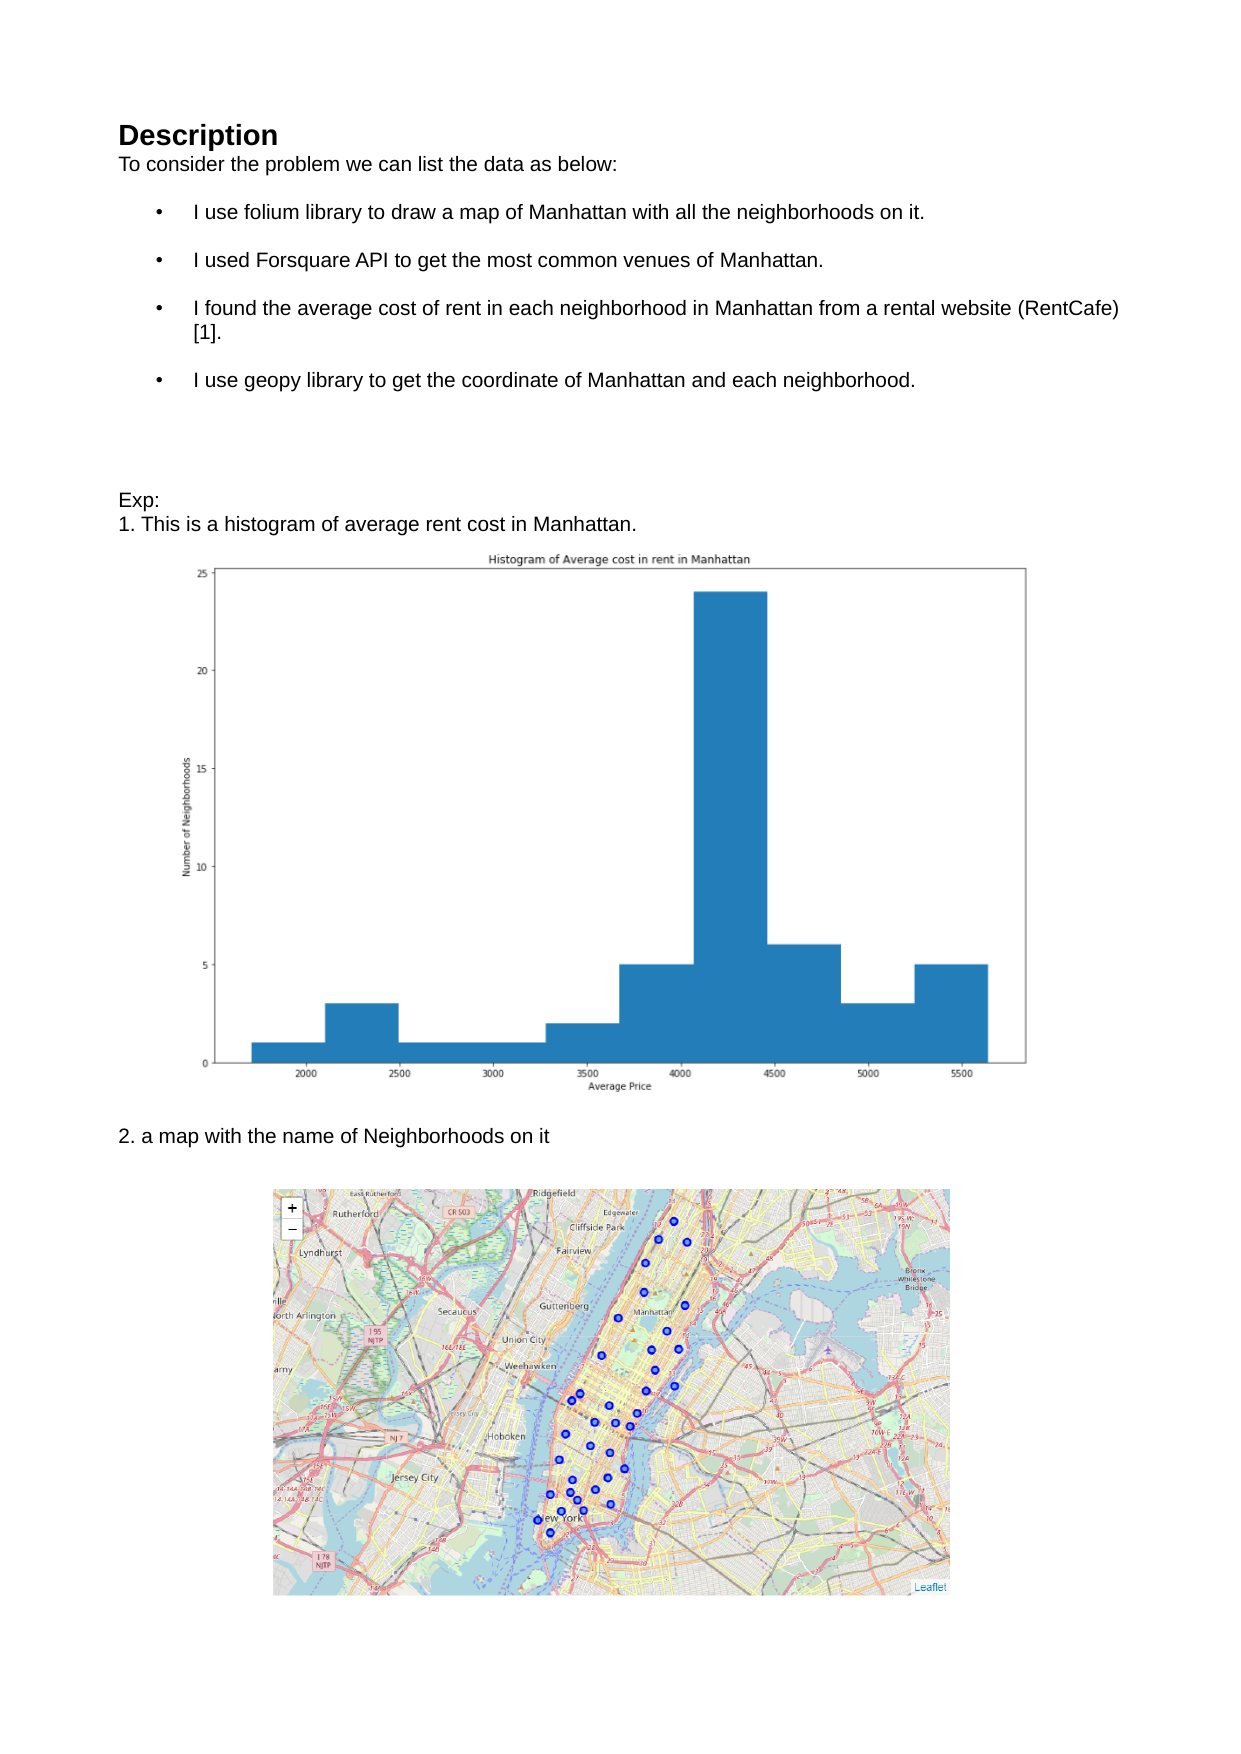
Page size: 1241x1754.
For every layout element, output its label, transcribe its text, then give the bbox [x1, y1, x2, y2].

list I use geopy library to get the coordinate of Manhattan and each neighborhood. [156, 368, 1122, 392]
list I use folium library to draw a map of Manhattan with all the neighborhoods on it. [156, 199, 1122, 224]
text Exp: [118, 487, 1122, 511]
list I found the average cost of rent in each neighborhood in Manhattan from a rental website (RentCafe)[1]. [156, 296, 1122, 344]
picture [174, 547, 1061, 1100]
text 1. This is a histogram of average rent cost in Manhattan. [118, 511, 1122, 535]
text Description [118, 118, 1122, 152]
text To consider the problem we can list the data as below: [118, 152, 1122, 176]
text 2. a map with the name of Neighborhoods on it [118, 1124, 1122, 1148]
list I used Forsquare API to get the most common venues of Manhattan. [156, 248, 1122, 272]
picture [269, 1189, 959, 1599]
